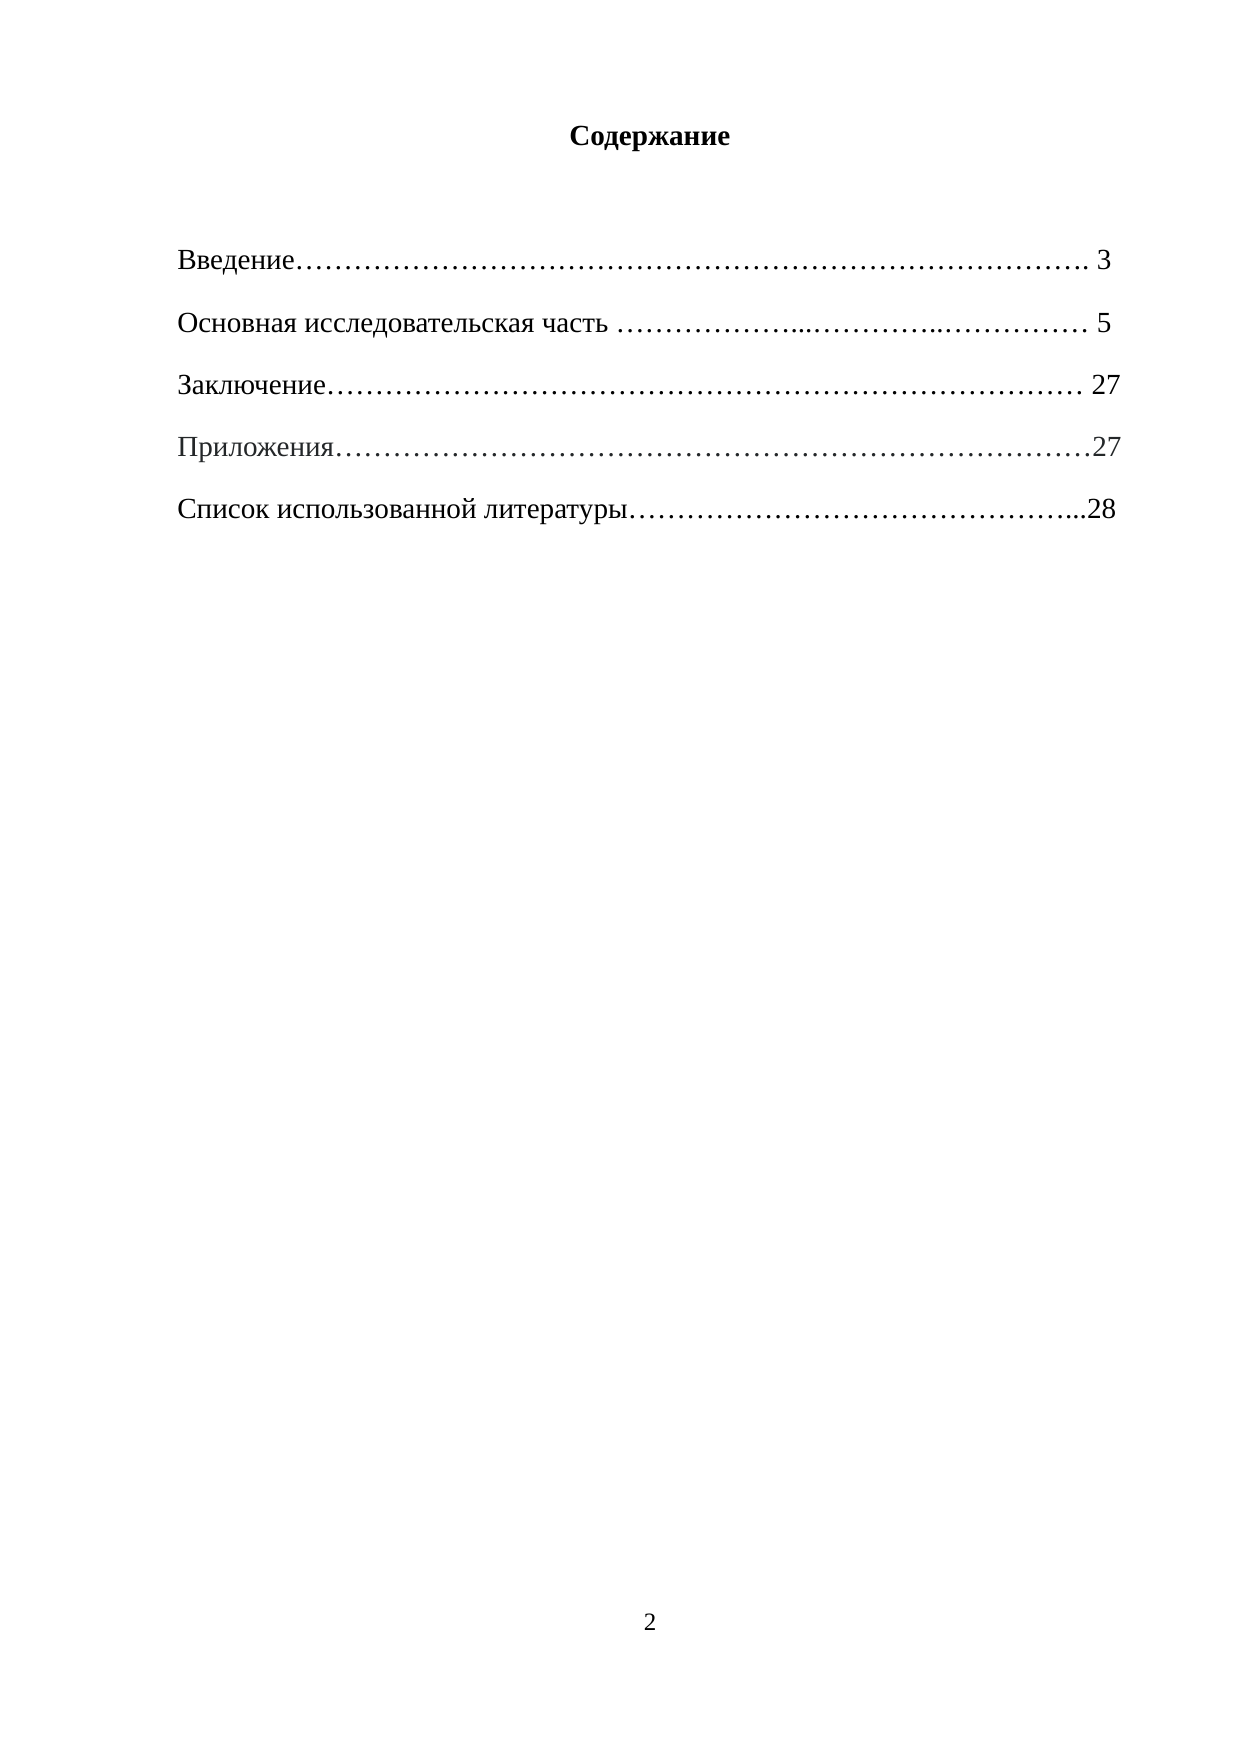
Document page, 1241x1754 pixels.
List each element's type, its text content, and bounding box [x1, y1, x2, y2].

text Введение………………………………………………………………………. 3 [177, 242, 1122, 276]
text Содержание [177, 118, 1122, 152]
text Основная исследовательская часть ………………...…………..…………… 5 [177, 305, 1122, 338]
text Список использованной литературы………………………………………...28 [177, 491, 1122, 525]
text Приложения……………………………………………………………………27 [177, 429, 1122, 463]
text Заключение…………………………………………………………………… 27 [177, 367, 1122, 400]
